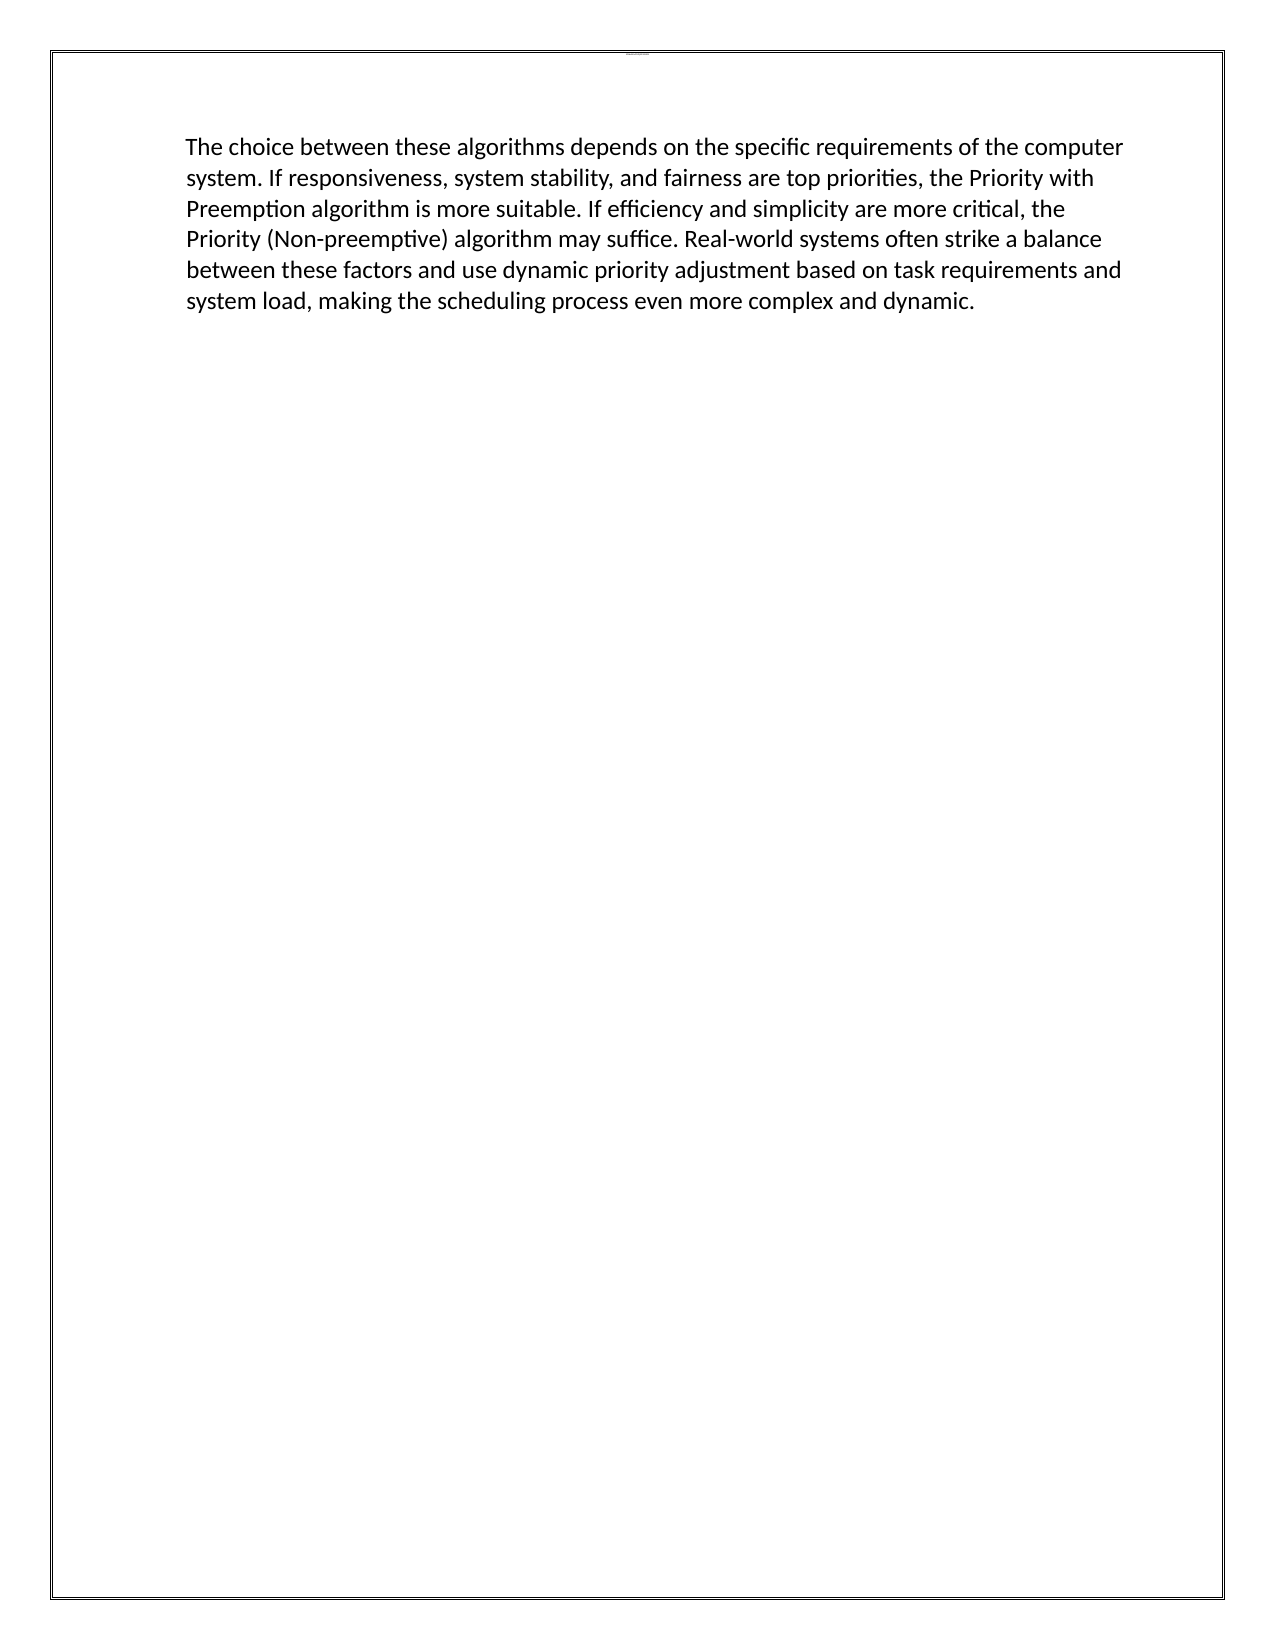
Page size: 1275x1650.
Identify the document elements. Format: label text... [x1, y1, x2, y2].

text The choice between these algorithms depends on the specific requirements of the computer system. If responsiveness, system stability, and fairness are top priorities, the Priority with Preemption algorithm is more suitable. If efficiency and simplicity are more critical, the Priority (Non-preemptive) algorithm may suffice. Real-world systems often strike a balance between these factors and use dynamic priority adjustment based on task requirements and system load, making the scheduling process even more complex and dynamic. [185, 131, 1125, 315]
